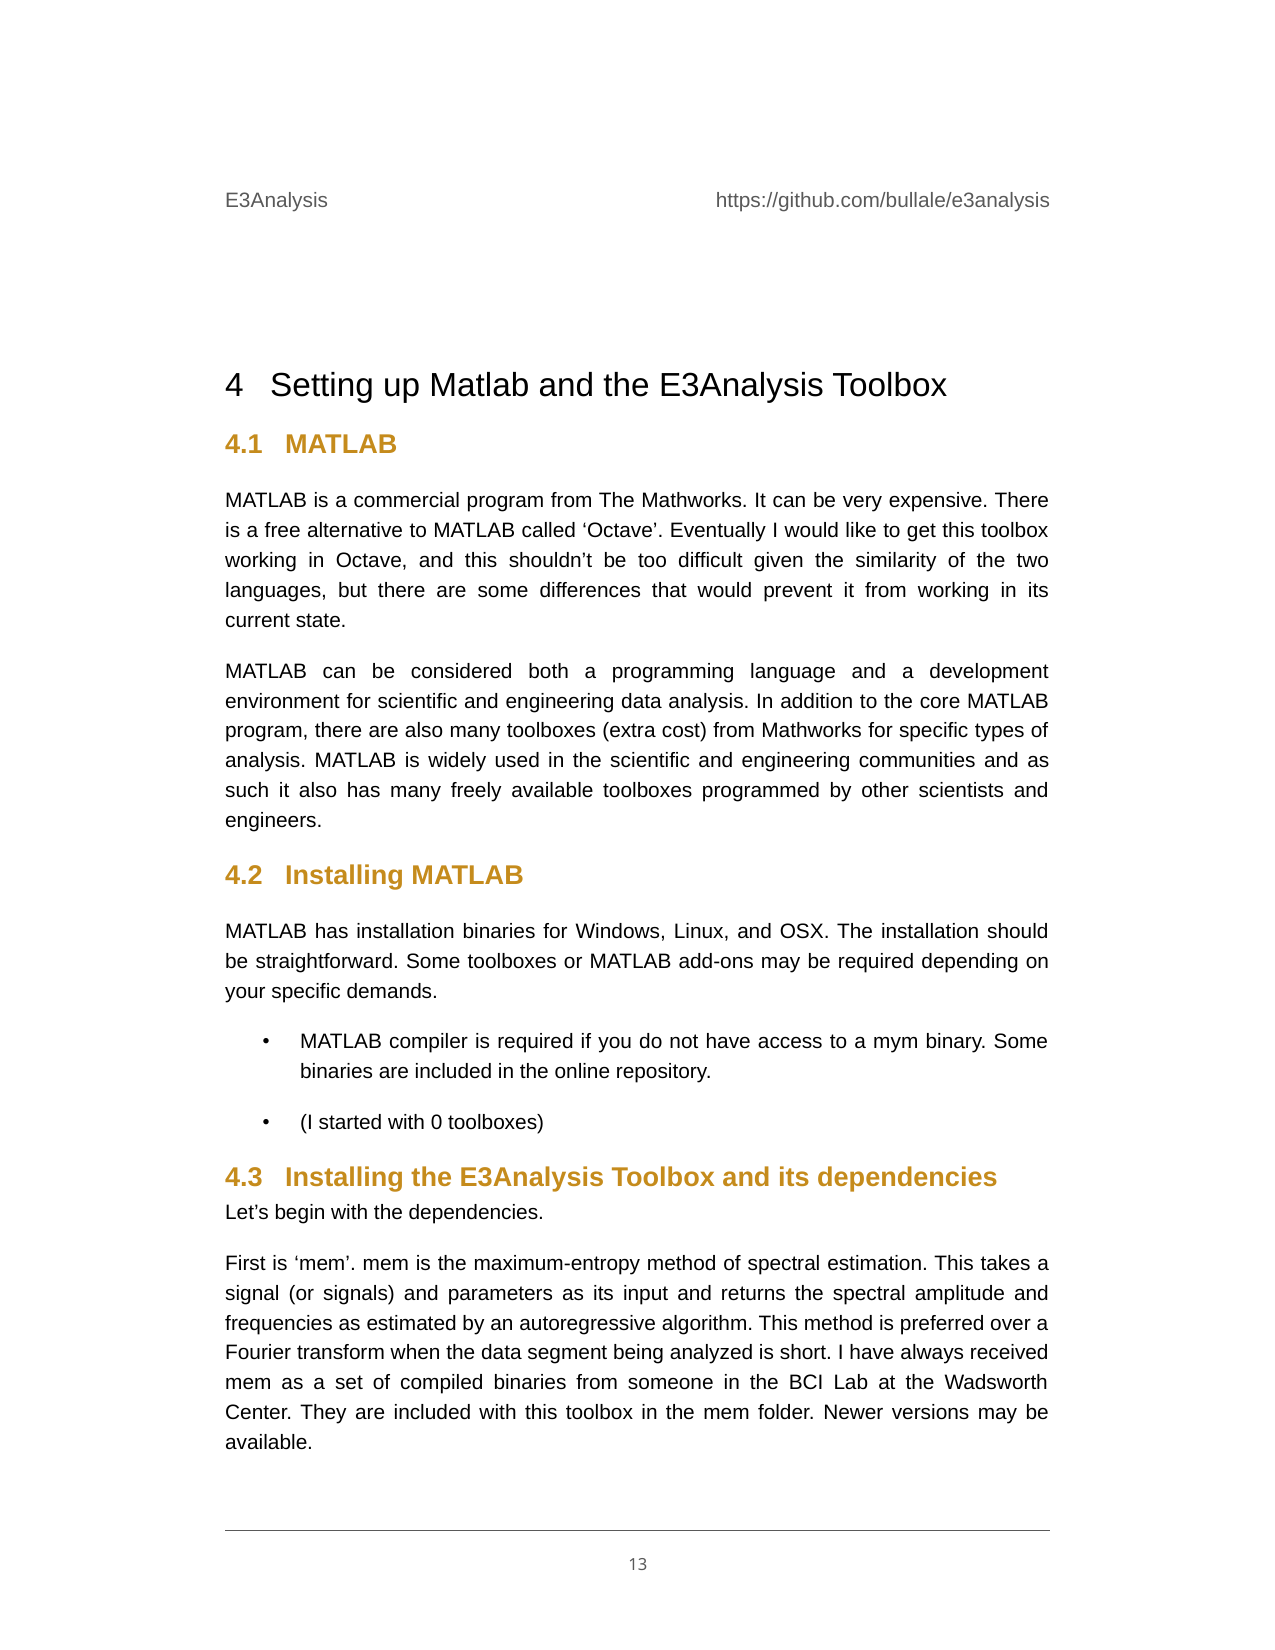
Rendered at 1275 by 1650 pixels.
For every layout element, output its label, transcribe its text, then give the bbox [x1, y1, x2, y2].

text MATLAB can be considered both a programming language and a development environment for scientific and engineering data analysis. In addition to the core MATLAB program, there are also many toolboxes (extra cost) from Mathworks for specific types of analysis. MATLAB is widely used in the scientific and engineering communities and as such it also has many freely available toolboxes programmed by other scientists and engineers. [225, 658, 1050, 832]
text Let’s begin with the dependencies. [225, 1200, 1050, 1224]
text First is ‘mem’. mem is the maximum-entropy method of spectral estimation. This takes a signal (or signals) and parameters as its input and returns the spectral amplitude and frequencies as estimated by an autoregressive algorithm. This method is preferred over a Fourier transform when the data segment being analyzed is short. I have always received mem as a set of compiled binaries from someone in the BCI Lab at the Wadsworth Center. They are included with this toolbox in the mem folder. Newer versions may be available. [225, 1251, 1050, 1454]
text MATLAB has installation binaries for Windows, Linux, and OSX. The installation should be straightforward. Some toolboxes or MATLAB add-ons may be required depending on your specific demands. [225, 919, 1050, 1002]
subtitle Installing the E3Analysis Toolbox and its dependencies [225, 1161, 1050, 1192]
subtitle MATLAB [225, 428, 1050, 459]
list MATLAB compiler is required if you do not have access to a mym binary. Some binaries are included in the online repository. [262, 1029, 1050, 1083]
list (I started with 0 toolboxes) [262, 1110, 1050, 1134]
subtitle Setting up Matlab and the E3Analysis Toolbox [225, 365, 1050, 403]
subtitle Installing MATLAB [225, 859, 1050, 890]
text MATLAB is a commercial program from The Mathworks. It can be very expensive. There is a free alternative to MATLAB called ‘Octave’. Eventually I would like to get this toolbox working in Octave, and this shouldn’t be too difficult given the similarity of the two languages, but there are some differences that would prevent it from working in its current state. [225, 488, 1050, 632]
